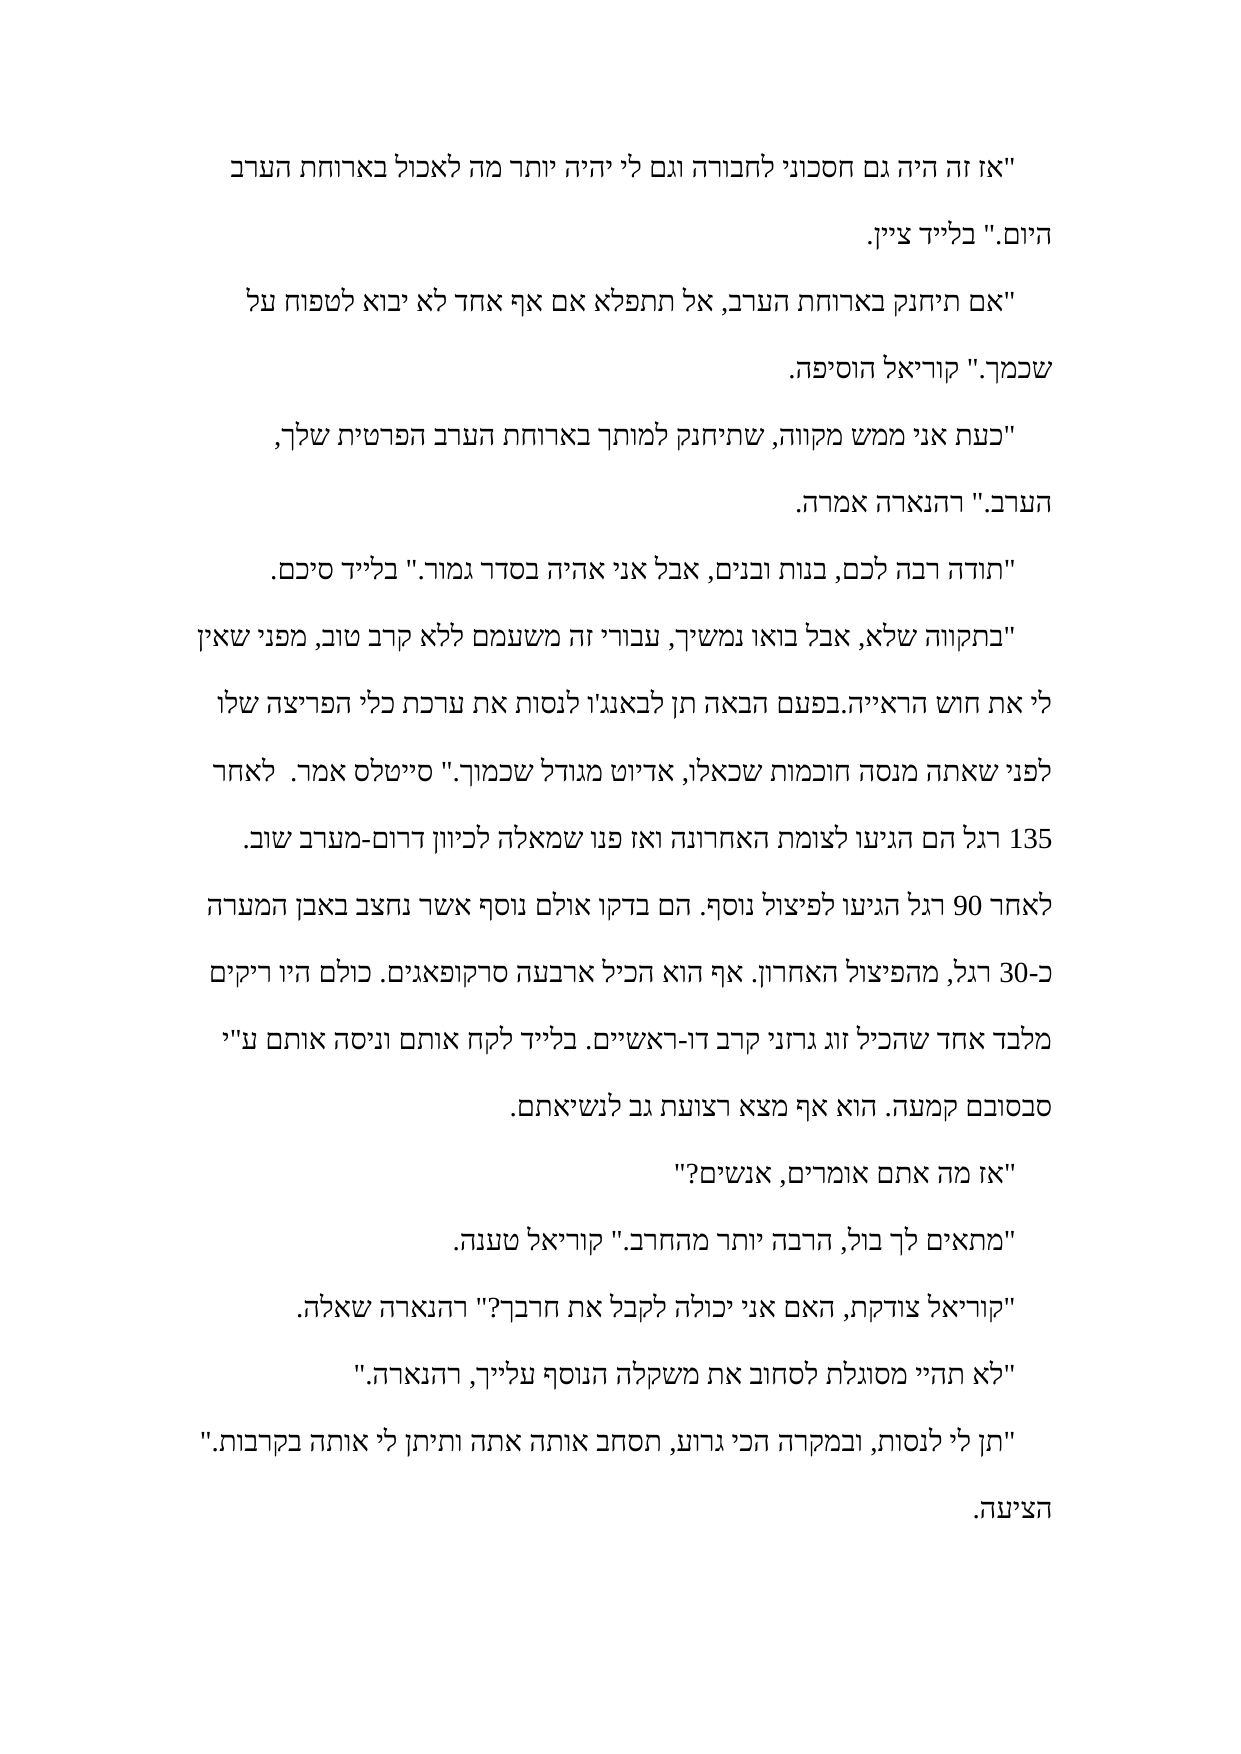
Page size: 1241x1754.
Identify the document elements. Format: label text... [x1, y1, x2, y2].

text "תן לי לנסות, ובמקרה הכי גרוע, תסחב אותה אתה ותיתן לי אותה בקרבות." הציעה. [187, 1424, 1053, 1525]
text "מתאים לך בול, הרבה יותר מהחרב." קוריאל טענה. [187, 1223, 1053, 1257]
text "לא תהיי מסוגלת לסחוב את משקלה הנוסף עלייך, רהנארה." [187, 1357, 1053, 1391]
text "תודה רבה לכם, בנות ובנים, אבל אני אהיה בסדר גמור." בלייד סיכם. [187, 552, 1053, 586]
text "בתקווה שלא, אבל בואו נמשיך, עבורי זה משעמם ללא קרב טוב, מפני שאין לי את חוש הראייה.בפעם הבאה תן לבאנג'ו לנסות את ערכת כלי הפריצה שלו לפני שאתה מנסה חוכמות שכאלו, אדיוט מגודל שכמוך." סייטלס אמר. לאחר 135 רגל הם הגיעו לצומת האחרונה ואז פנו שמאלה לכיוון דרום-מערב שוב. לאחר 90 רגל הגיעו לפיצול נוסף. הם בדקו אולם נוסף אשר נחצב באבן המערה כ-30 רגל, מהפיצול האחרון. אף הוא הכיל ארבעה סרקופאגים. כולם היו ריקים מלבד אחד שהכיל זוג גרזני קרב דו-ראשיים. בלייד לקח אותם וניסה אותם ע"י סבסובם קמעה. הוא אף מצא רצועת גב לנשיאתם. [187, 619, 1053, 1123]
text "קוריאל צודקת, האם אני יכולה לקבל את חרבך?" רהנארה שאלה. [187, 1290, 1053, 1324]
text "אז זה היה גם חסכוני לחבורה וגם לי יהיה יותר מה לאכול בארוחת הערב היום." בלייד ציין. [187, 150, 1053, 251]
text "אז מה אתם אומרים, אנשים?" [187, 1156, 1053, 1190]
text "אם תיחנק בארוחת הערב, אל תתפלא אם אף אחד לא יבוא לטפוח על שכמך." קוריאל הוסיפה. [187, 284, 1053, 385]
text "כעת אני ממש מקווה, שתיחנק למותך בארוחת הערב הפרטית שלך, הערב." רהנארה אמרה. [187, 418, 1053, 519]
